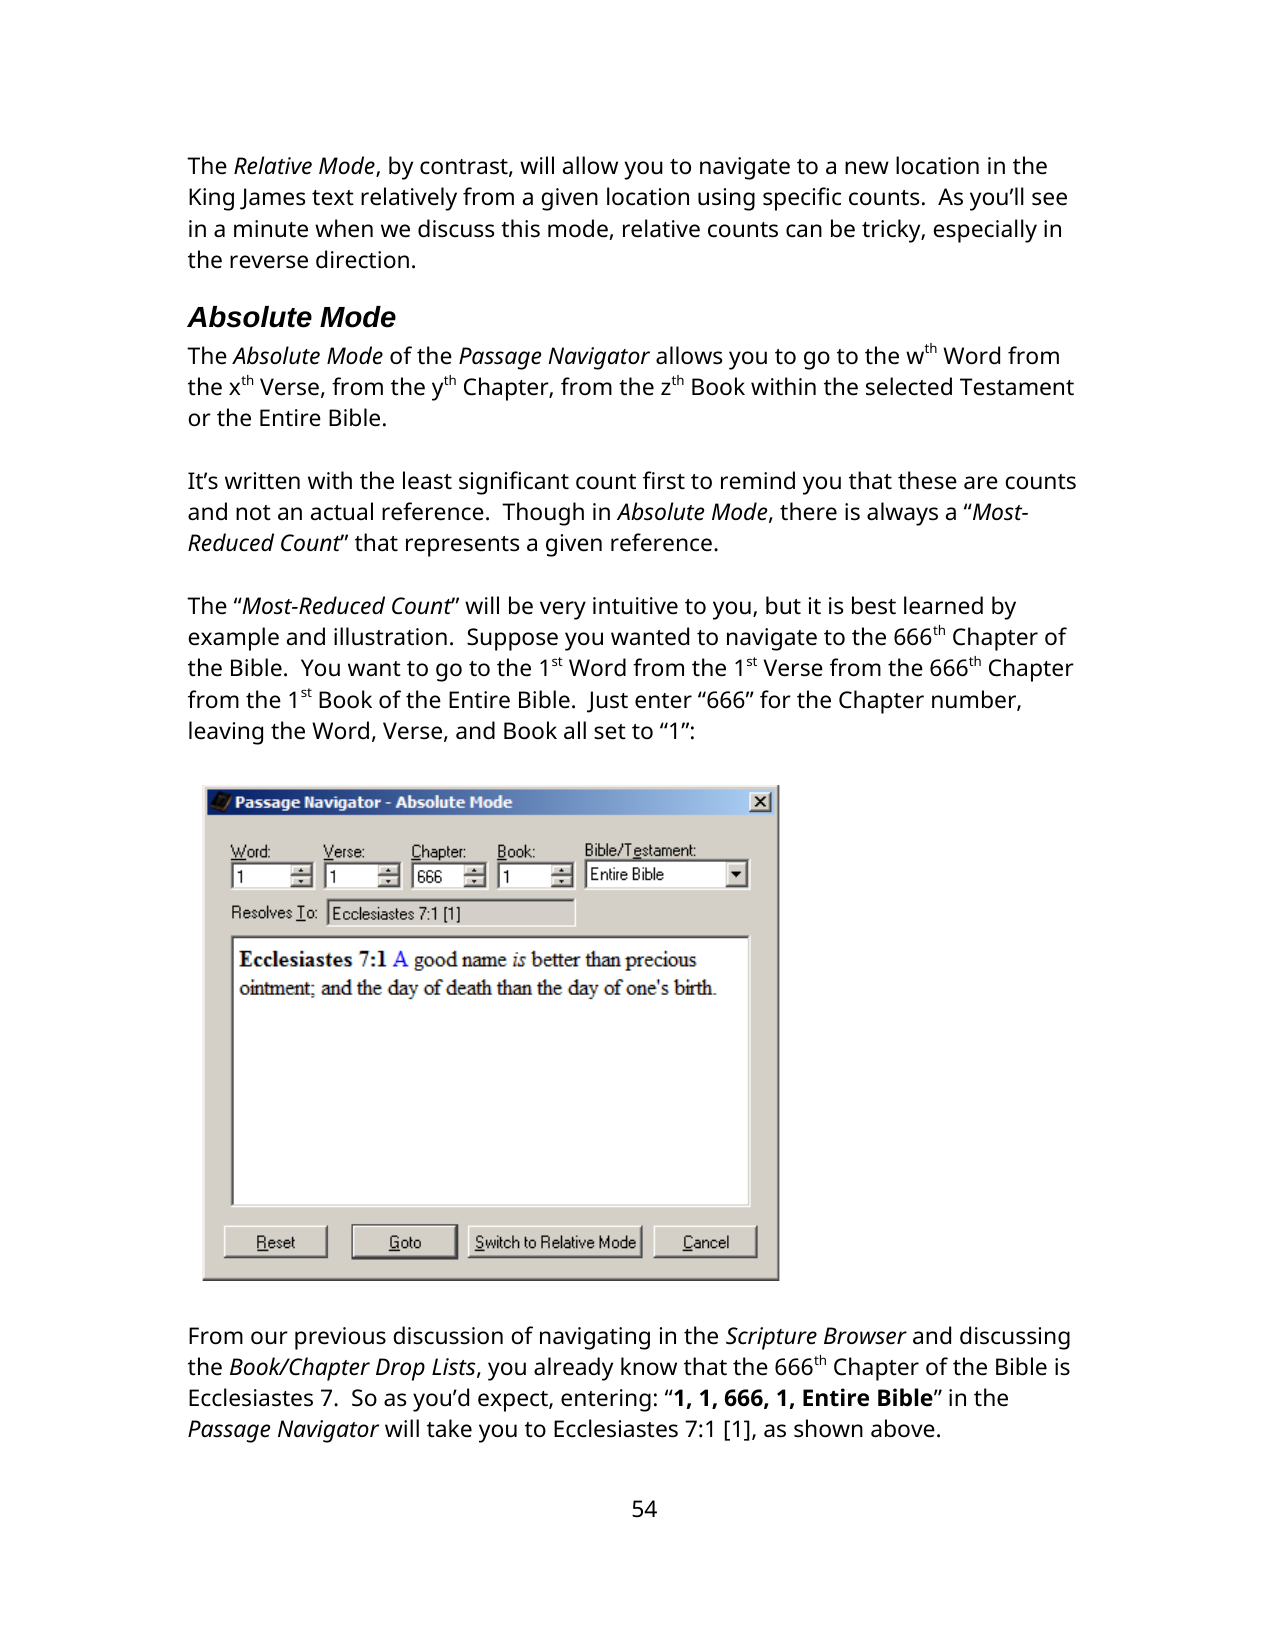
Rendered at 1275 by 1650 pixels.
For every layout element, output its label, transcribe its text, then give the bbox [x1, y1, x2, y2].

picture [202, 785, 780, 1281]
text It’s written with the least significant count first to remind you that these are counts and not an actual reference. Though in Absolute Mode, there is always a “Most-Reduced Count” that represents a given reference. [187, 465, 1087, 558]
subtitle Absolute Mode [187, 300, 1087, 333]
text The Absolute Mode of the Passage Navigator allows you to go to the wth Word from the xth Verse, from the yth Chapter, from the zth Book within the selected Testament or the Entire Bible. [187, 340, 1087, 433]
text The Relative Mode, by contrast, will allow you to navigate to a new location in the King James text relatively from a given location using specific counts. As you’ll see in a minute when we discuss this mode, relative counts can be tricky, especially in the reverse direction. [187, 150, 1087, 275]
text From our previous discussion of navigating in the Scripture Browser and discussing the Book/Chapter Drop Lists, you already know that the 666th Chapter of the Bible is Ecclesiastes 7. So as you’d expect, entering: “1, 1, 666, 1, Entire Bible” in the Passage Navigator will take you to Ecclesiastes 7:1 [1], as shown above. [187, 1319, 1087, 1444]
text The “Most-Reduced Count” will be very intuitive to you, but it is best learned by example and illustration. Suppose you wanted to navigate to the 666th Chapter of the Bible. You want to go to the 1st Word from the 1st Verse from the 666th Chapter from the 1st Book of the Entire Bible. Just enter “666” for the Chapter number, leaving the Word, Verse, and Book all set to “1”: [187, 590, 1087, 746]
